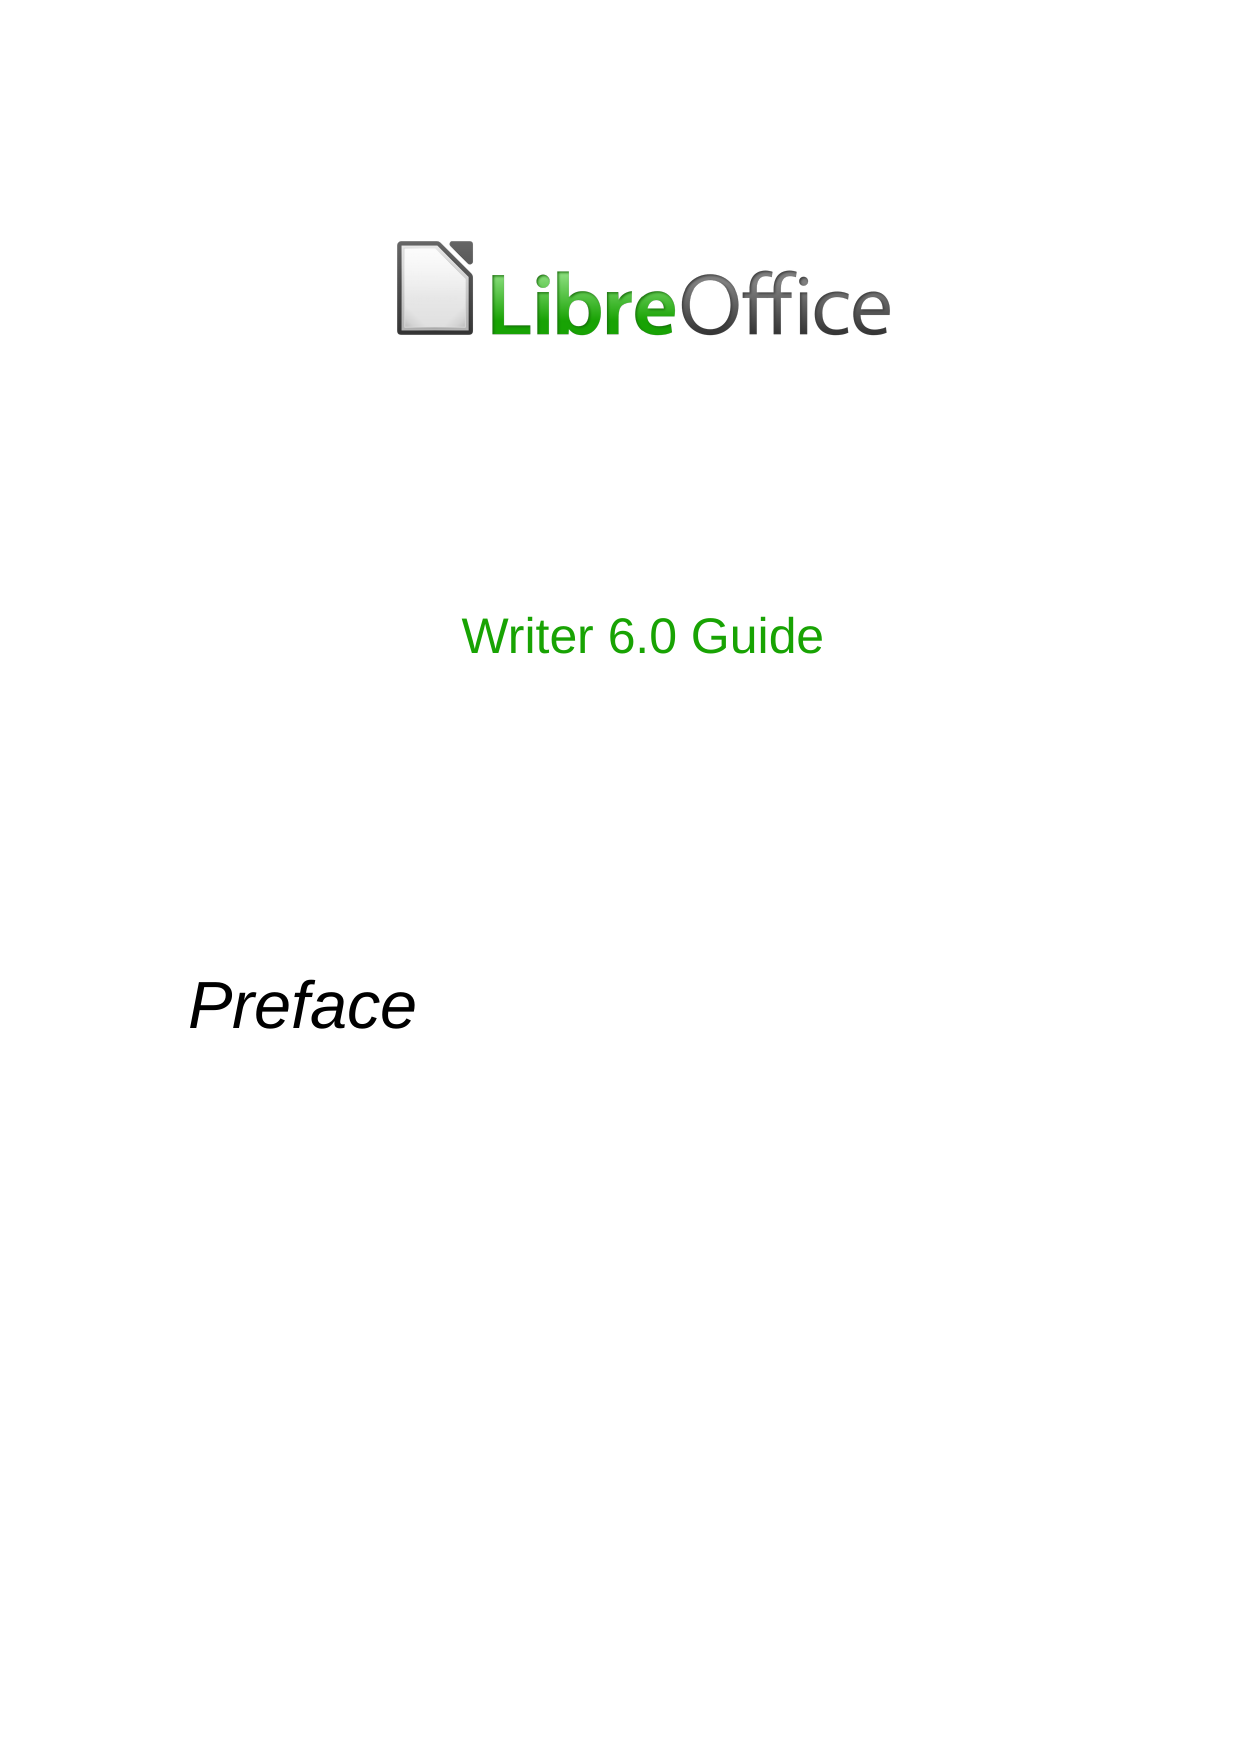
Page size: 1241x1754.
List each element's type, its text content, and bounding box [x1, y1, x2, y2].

text Writer 6.0 Guide [188, 607, 1098, 664]
title Preface [188, 889, 1098, 1043]
picture [392, 236, 893, 342]
